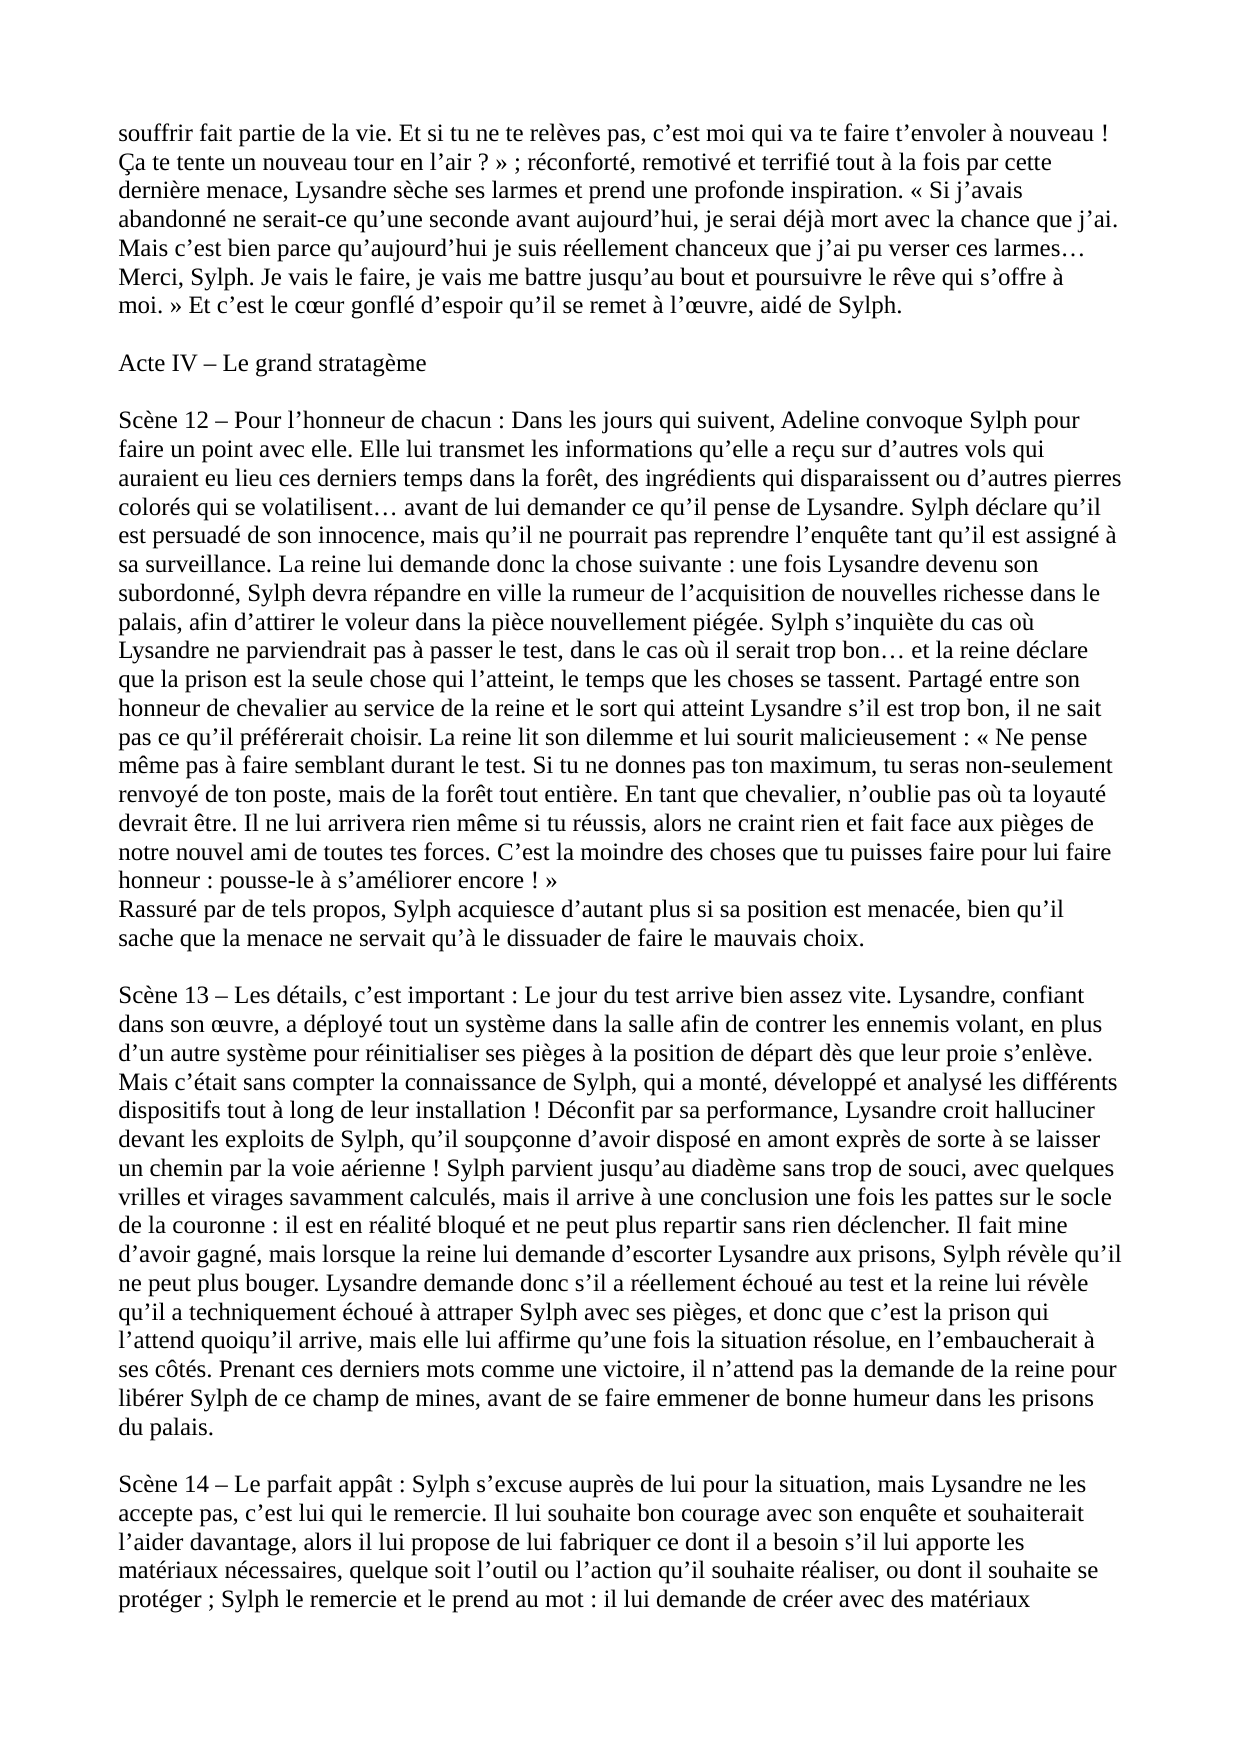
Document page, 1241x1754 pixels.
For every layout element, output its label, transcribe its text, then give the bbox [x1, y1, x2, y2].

text Acte IV – Le grand stratagème [118, 348, 1122, 377]
text Scène 13 – Les détails, c’est important : Le jour du test arrive bien assez vite. Lysandre, confiant dans son œuvre, a déployé tout un système dans la salle afin de contrer les ennemis volant, en plus d’un autre système pour réinitialiser ses pièges à la position de départ dès que leur proie s’enlève. Mais c’était sans compter la connaissance de Sylph, qui a monté, développé et analysé les différents dispositifs tout à long de leur installation ! Déconfit par sa performance, Lysandre croit halluciner devant les exploits de Sylph, qu’il soupçonne d’avoir disposé en amont exprès de sorte à se laisser un chemin par la voie aérienne ! Sylph parvient jusqu’au diadème sans trop de souci, avec quelques vrilles et virages savamment calculés, mais il arrive à une conclusion une fois les pattes sur le socle de la couronne : il est en réalité bloqué et ne peut plus repartir sans rien déclencher. Il fait mine d’avoir gagné, mais lorsque la reine lui demande d’escorter Lysandre aux prisons, Sylph révèle qu’il ne peut plus bouger. Lysandre demande donc s’il a réellement échoué au test et la reine lui révèle qu’il a techniquement échoué à attraper Sylph avec ses pièges, et donc que c’est la prison qui l’attend quoiqu’il arrive, mais elle lui affirme qu’une fois la situation résolue, en l’embaucherait à ses côtés. Prenant ces derniers mots comme une victoire, il n’attend pas la demande de la reine pour libérer Sylph de ce champ de mines, avant de se faire emmener de bonne humeur dans les prisons du palais. [118, 981, 1122, 1441]
text Scène 12 – Pour l’honneur de chacun : Dans les jours qui suivent, Adeline convoque Sylph pour faire un point avec elle. Elle lui transmet les informations qu’elle a reçu sur d’autres vols qui auraient eu lieu ces derniers temps dans la forêt, des ingrédients qui disparaissent ou d’autres pierres colorés qui se volatilisent… avant de lui demander ce qu’il pense de Lysandre. Sylph déclare qu’il est persuadé de son innocence, mais qu’il ne pourrait pas reprendre l’enquête tant qu’il est assigné à sa surveillance. La reine lui demande donc la chose suivante : une fois Lysandre devenu son subordonné, Sylph devra répandre en ville la rumeur de l’acquisition de nouvelles richesse dans le palais, afin d’attirer le voleur dans la pièce nouvellement piégée. Sylph s’inquiète du cas où Lysandre ne parviendrait pas à passer le test, dans le cas où il serait trop bon… et la reine déclare que la prison est la seule chose qui l’atteint, le temps que les choses se tassent. Partagé entre son honneur de chevalier au service de la reine et le sort qui atteint Lysandre s’il est trop bon, il ne sait pas ce qu’il préférerait choisir. La reine lit son dilemme et lui sourit malicieusement : « Ne pense même pas à faire semblant durant le test. Si tu ne donnes pas ton maximum, tu seras non-seulement renvoyé de ton poste, mais de la forêt tout entière. En tant que chevalier, n’oublie pas où ta loyauté devrait être. Il ne lui arrivera rien même si tu réussis, alors ne craint rien et fait face aux pièges de notre nouvel ami de toutes tes forces. C’est la moindre des choses que tu puisses faire pour lui faire honneur : pousse-le à s’améliorer encore ! » [118, 406, 1122, 894]
text souffrir fait partie de la vie. Et si tu ne te relèves pas, c’est moi qui va te faire t’envoler à nouveau ! Ça te tente un nouveau tour en l’air ? » ; réconforté, remotivé et terrifié tout à la fois par cette dernière menace, Lysandre sèche ses larmes et prend une profonde inspiration. « Si j’avais abandonné ne serait-ce qu’une seconde avant aujourd’hui, je serai déjà mort avec la chance que j’ai. Mais c’est bien parce qu’aujourd’hui je suis réellement chanceux que j’ai pu verser ces larmes… Merci, Sylph. Je vais le faire, je vais me battre jusqu’au bout et poursuivre le rêve qui s’offre à moi. » Et c’est le cœur gonflé d’espoir qu’il se remet à l’œuvre, aidé de Sylph. [118, 118, 1122, 319]
text Scène 14 – Le parfait appât : Sylph s’excuse auprès de lui pour la situation, mais Lysandre ne les accepte pas, c’est lui qui le remercie. Il lui souhaite bon courage avec son enquête et souhaiterait l’aider davantage, alors il lui propose de lui fabriquer ce dont il a besoin s’il lui apporte les matériaux nécessaires, quelque soit l’outil ou l’action qu’il souhaite réaliser, ou dont il souhaite se protéger ; Sylph le remercie et le prend au mot : il lui demande de créer avec des matériaux [118, 1469, 1122, 1613]
text Rassuré par de tels propos, Sylph acquiesce d’autant plus si sa position est menacée, bien qu’il sache que la menace ne servait qu’à le dissuader de faire le mauvais choix. [118, 894, 1122, 952]
